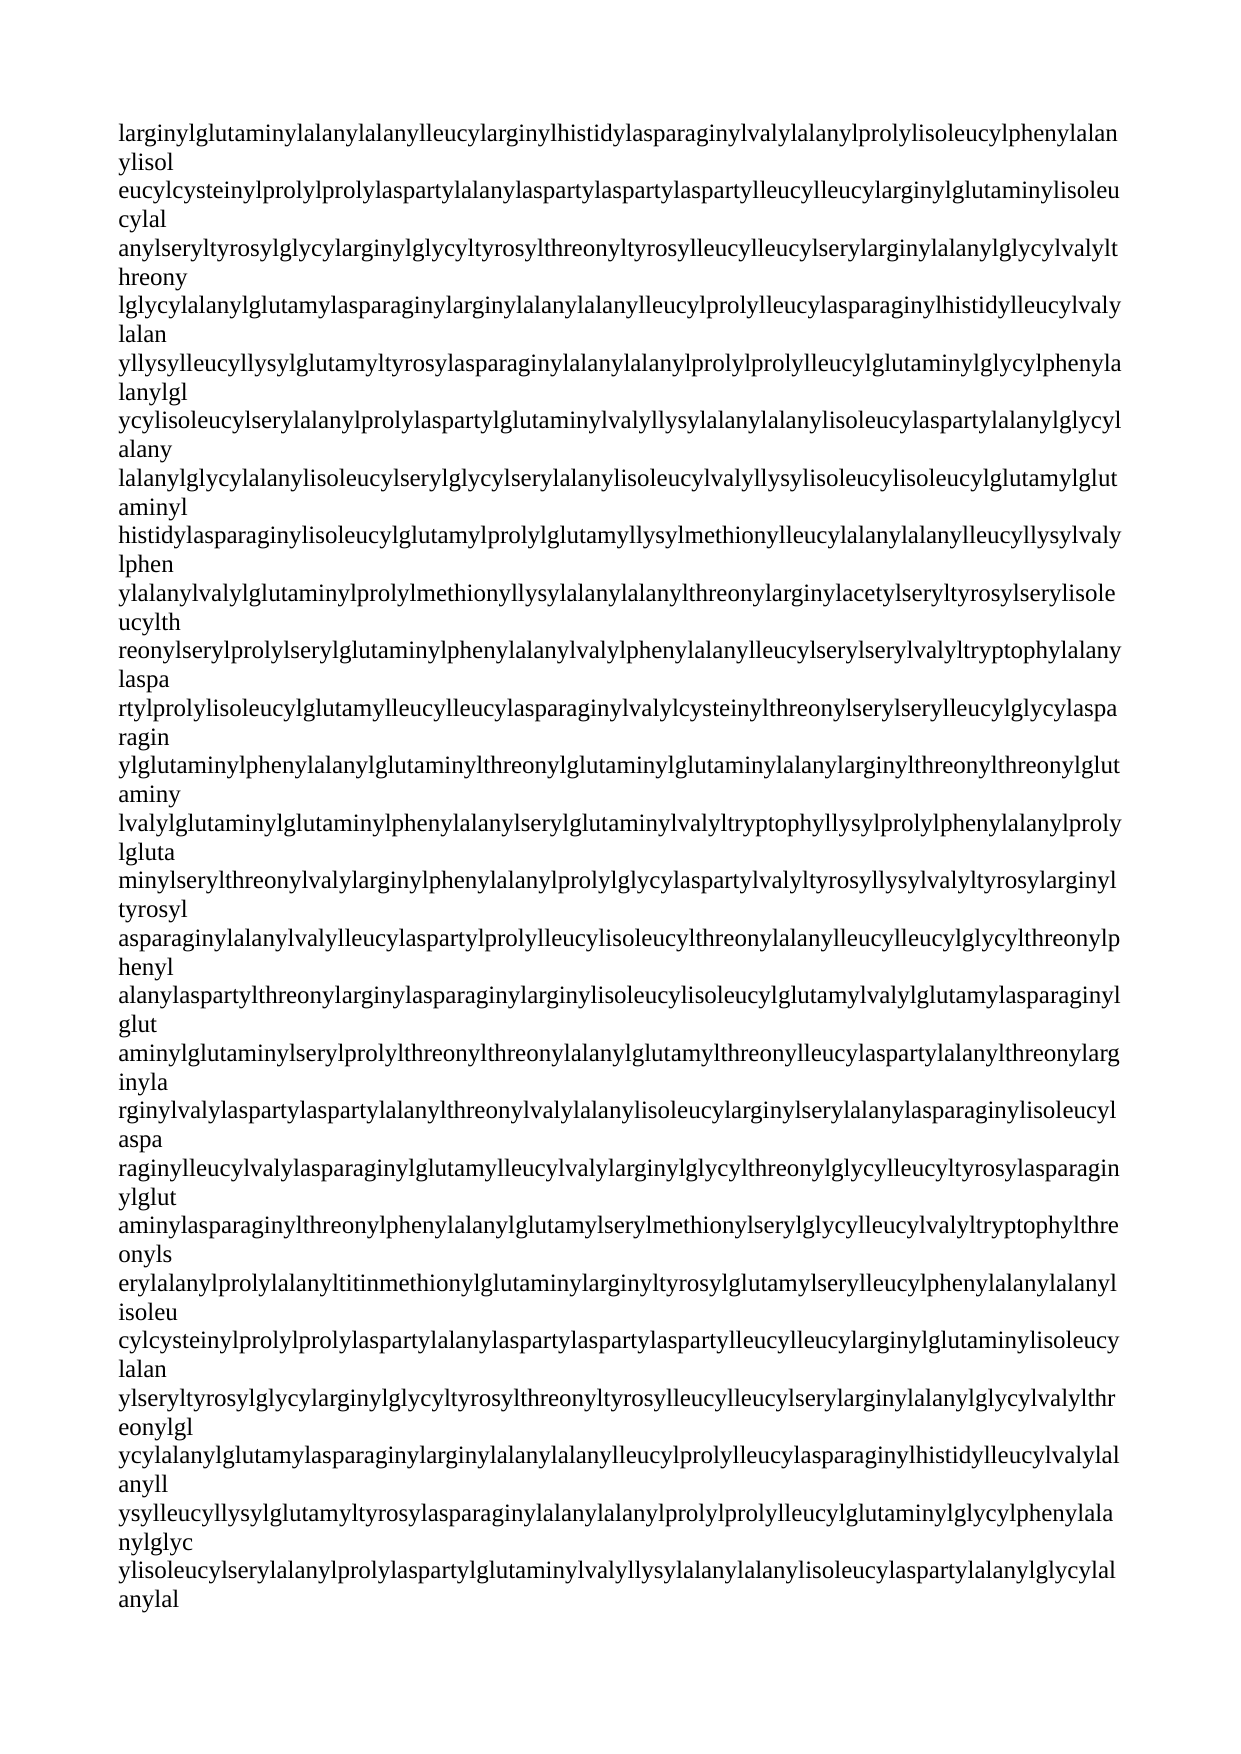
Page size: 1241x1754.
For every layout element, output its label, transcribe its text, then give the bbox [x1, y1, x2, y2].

text larginylglutaminylalanylalanylleucylarginylhistidylasparaginylvalylalanylprolylisoleucylphenylalanylisol eucylcysteinylprolylprolylaspartylalanylaspartylaspartylaspartylleucylleucylarginylglutaminylisoleucylal anylseryltyrosylglycylarginylglycyltyrosylthreonyltyrosylleucylleucylserylarginylalanylglycylvalylthreony lglycylalanylglutamylasparaginylarginylalanylalanylleucylprolylleucylasparaginylhistidylleucylvalylalan yllysylleucyllysylglutamyltyrosylasparaginylalanylalanylprolylprolylleucylglutaminylglycylphenylalanylgl ycylisoleucylserylalanylprolylaspartylglutaminylvalyllysylalanylalanylisoleucylaspartylalanylglycylalany lalanylglycylalanylisoleucylserylglycylserylalanylisoleucylvalyllysylisoleucylisoleucylglutamylglutaminyl histidylasparaginylisoleucylglutamylprolylglutamyllysylmethionylleucylalanylalanylleucyllysylvalylphen ylalanylvalylglutaminylprolylmethionyllysylalanylalanylthreonylarginylacetylseryltyrosylserylisoleucylth reonylserylprolylserylglutaminylphenylalanylvalylphenylalanylleucylserylserylvalyltryptophylalanylaspa rtylprolylisoleucylglutamylleucylleucylasparaginylvalylcysteinylthreonylserylserylleucylglycylasparagin ylglutaminylphenylalanylglutaminylthreonylglutaminylglutaminylalanylarginylthreonylthreonylglutaminy lvalylglutaminylglutaminylphenylalanylserylglutaminylvalyltryptophyllysylprolylphenylalanylprolylgluta minylserylthreonylvalylarginylphenylalanylprolylglycylaspartylvalyltyrosyllysylvalyltyrosylarginyltyrosyl asparaginylalanylvalylleucylaspartylprolylleucylisoleucylthreonylalanylleucylleucylglycylthreonylphenyl alanylaspartylthreonylarginylasparaginylarginylisoleucylisoleucylglutamylvalylglutamylasparaginylglut aminylglutaminylserylprolylthreonylthreonylalanylglutamylthreonylleucylaspartylalanylthreonylarginyla rginylvalylaspartylaspartylalanylthreonylvalylalanylisoleucylarginylserylalanylasparaginylisoleucylaspa raginylleucylvalylasparaginylglutamylleucylvalylarginylglycylthreonylglycylleucyltyrosylasparaginylglut aminylasparaginylthreonylphenylalanylglutamylserylmethionylserylglycylleucylvalyltryptophylthreonyls erylalanylprolylalanyltitinmethionylglutaminylarginyltyrosylglutamylserylleucylphenylalanylalanylisoleu cylcysteinylprolylprolylaspartylalanylaspartylaspartylaspartylleucylleucylarginylglutaminylisoleucylalan ylseryltyrosylglycylarginylglycyltyrosylthreonyltyrosylleucylleucylserylarginylalanylglycylvalylthreonylgl ycylalanylglutamylasparaginylarginylalanylalanylleucylprolylleucylasparaginylhistidylleucylvalylalanyll ysylleucyllysylglutamyltyrosylasparaginylalanylalanylprolylprolylleucylglutaminylglycylphenylalanylglyc ylisoleucylserylalanylprolylaspartylglutaminylvalyllysylalanylalanylisoleucylaspartylalanylglycylalanylal [118, 118, 1122, 1613]
